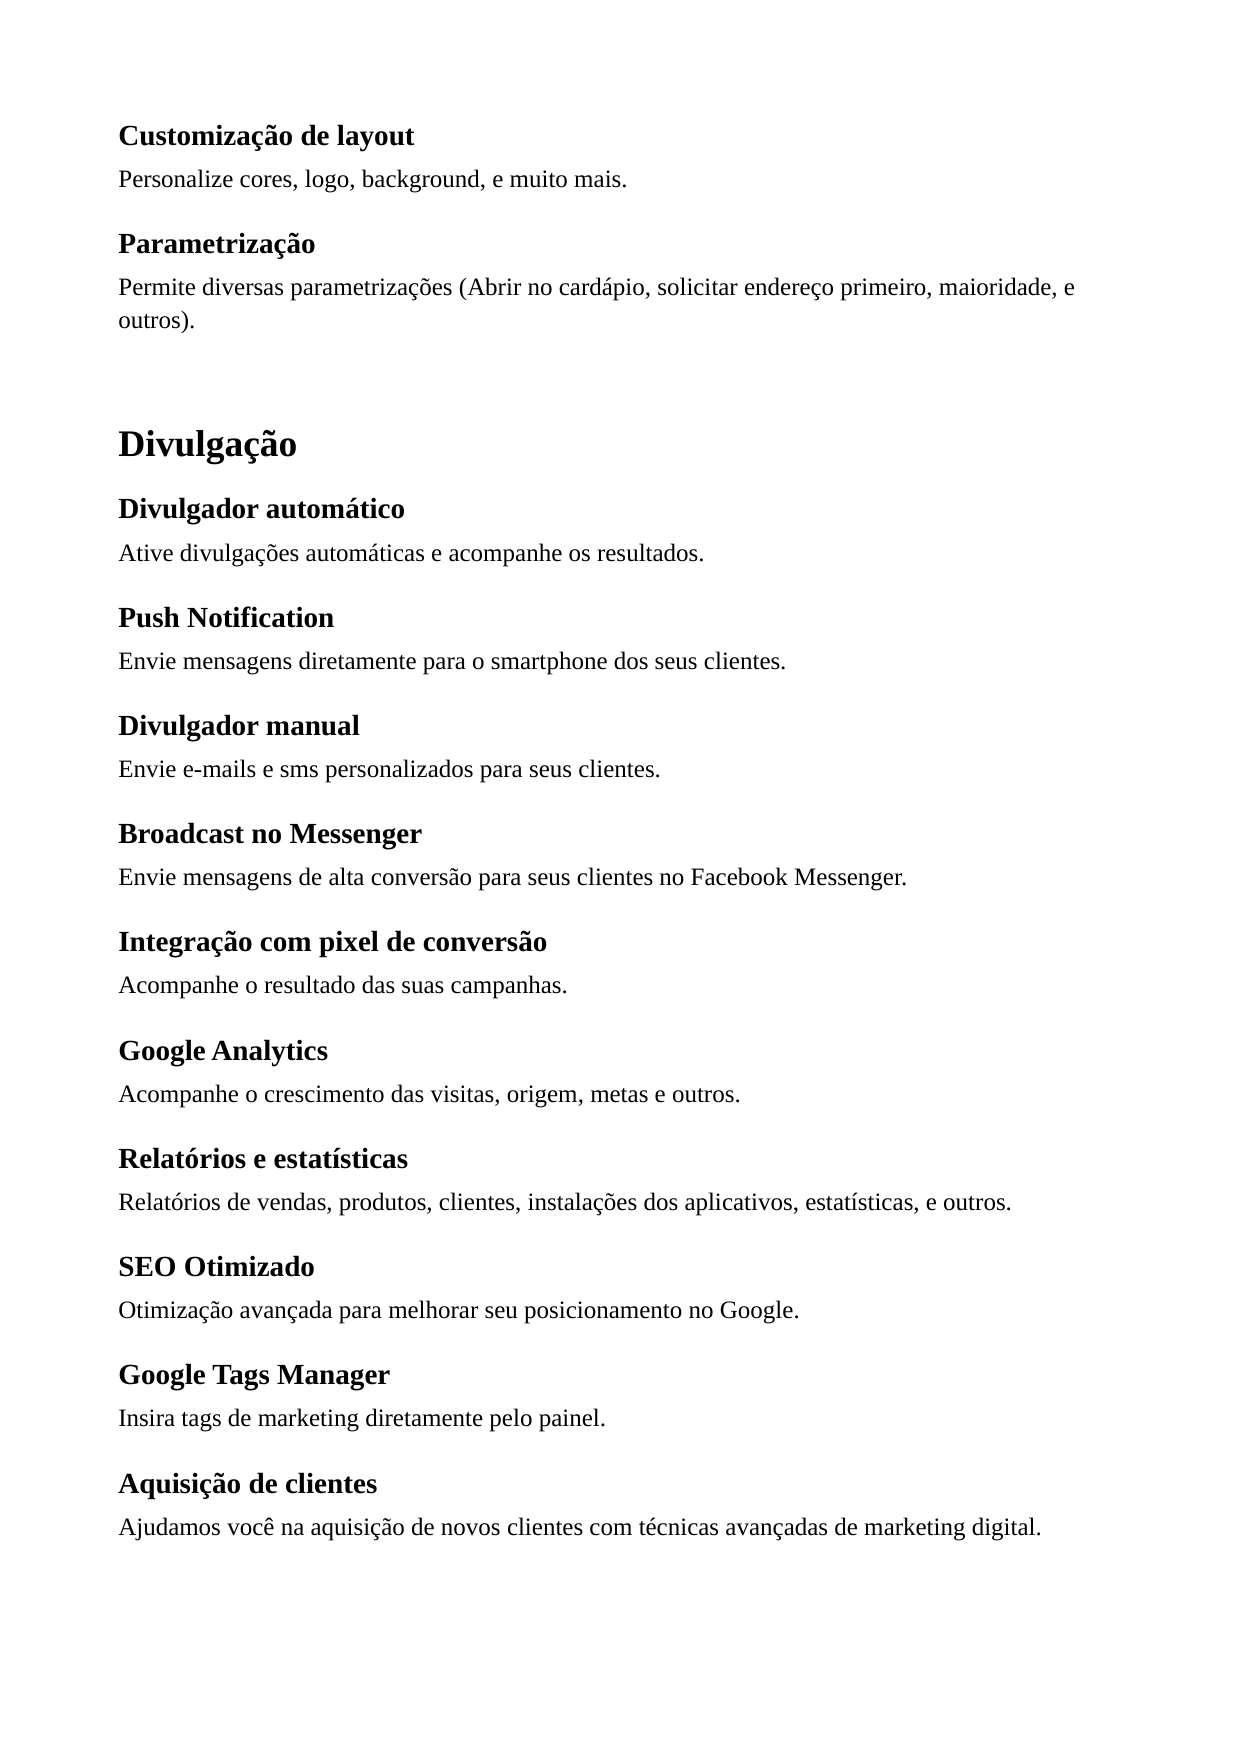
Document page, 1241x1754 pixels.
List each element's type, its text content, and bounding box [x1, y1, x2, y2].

text Envie mensagens diretamente para o smartphone dos seus clientes. [118, 646, 1122, 675]
text Insira tags de marketing diretamente pelo painel. [118, 1403, 1122, 1432]
text Ative divulgações automáticas e acompanhe os resultados. [118, 538, 1122, 566]
subtitle Relatórios e estatísticas [118, 1141, 1122, 1174]
text Relatórios de vendas, produtos, clientes, instalações dos aplicativos, estatísticas, e outros. [118, 1187, 1122, 1216]
text Personalize cores, logo, background, e muito mais. [118, 164, 1122, 193]
text Acompanhe o crescimento das visitas, origem, metas e outros. [118, 1079, 1122, 1108]
subtitle Google Tags Manager [118, 1357, 1122, 1391]
subtitle SEO Otimizado [118, 1249, 1122, 1283]
subtitle Integração com pixel de conversão [118, 924, 1122, 958]
text Otimização avançada para melhorar seu posicionamento no Google. [118, 1295, 1122, 1324]
subtitle Divulgação [118, 421, 1122, 464]
text Envie e-mails e sms personalizados para seus clientes. [118, 754, 1122, 783]
subtitle Divulgador manual [118, 708, 1122, 742]
text Ajudamos você na aquisição de novos clientes com técnicas avançadas de marketing digital. [118, 1512, 1122, 1541]
text Envie mensagens de alta conversão para seus clientes no Facebook Messenger. [118, 862, 1122, 891]
text Permite diversas parametrizações (Abrir no cardápio, solicitar endereço primeiro, maioridade, e outros). [118, 272, 1122, 334]
subtitle Google Analytics [118, 1033, 1122, 1066]
subtitle Customização de layout [118, 118, 1122, 152]
subtitle Push Notification [118, 600, 1122, 633]
subtitle Broadcast no Messenger [118, 816, 1122, 850]
subtitle Divulgador automático [118, 492, 1122, 525]
subtitle Parametrização [118, 226, 1122, 260]
text Acompanhe o resultado das suas campanhas. [118, 971, 1122, 999]
subtitle Aquisição de clientes [118, 1466, 1122, 1499]
